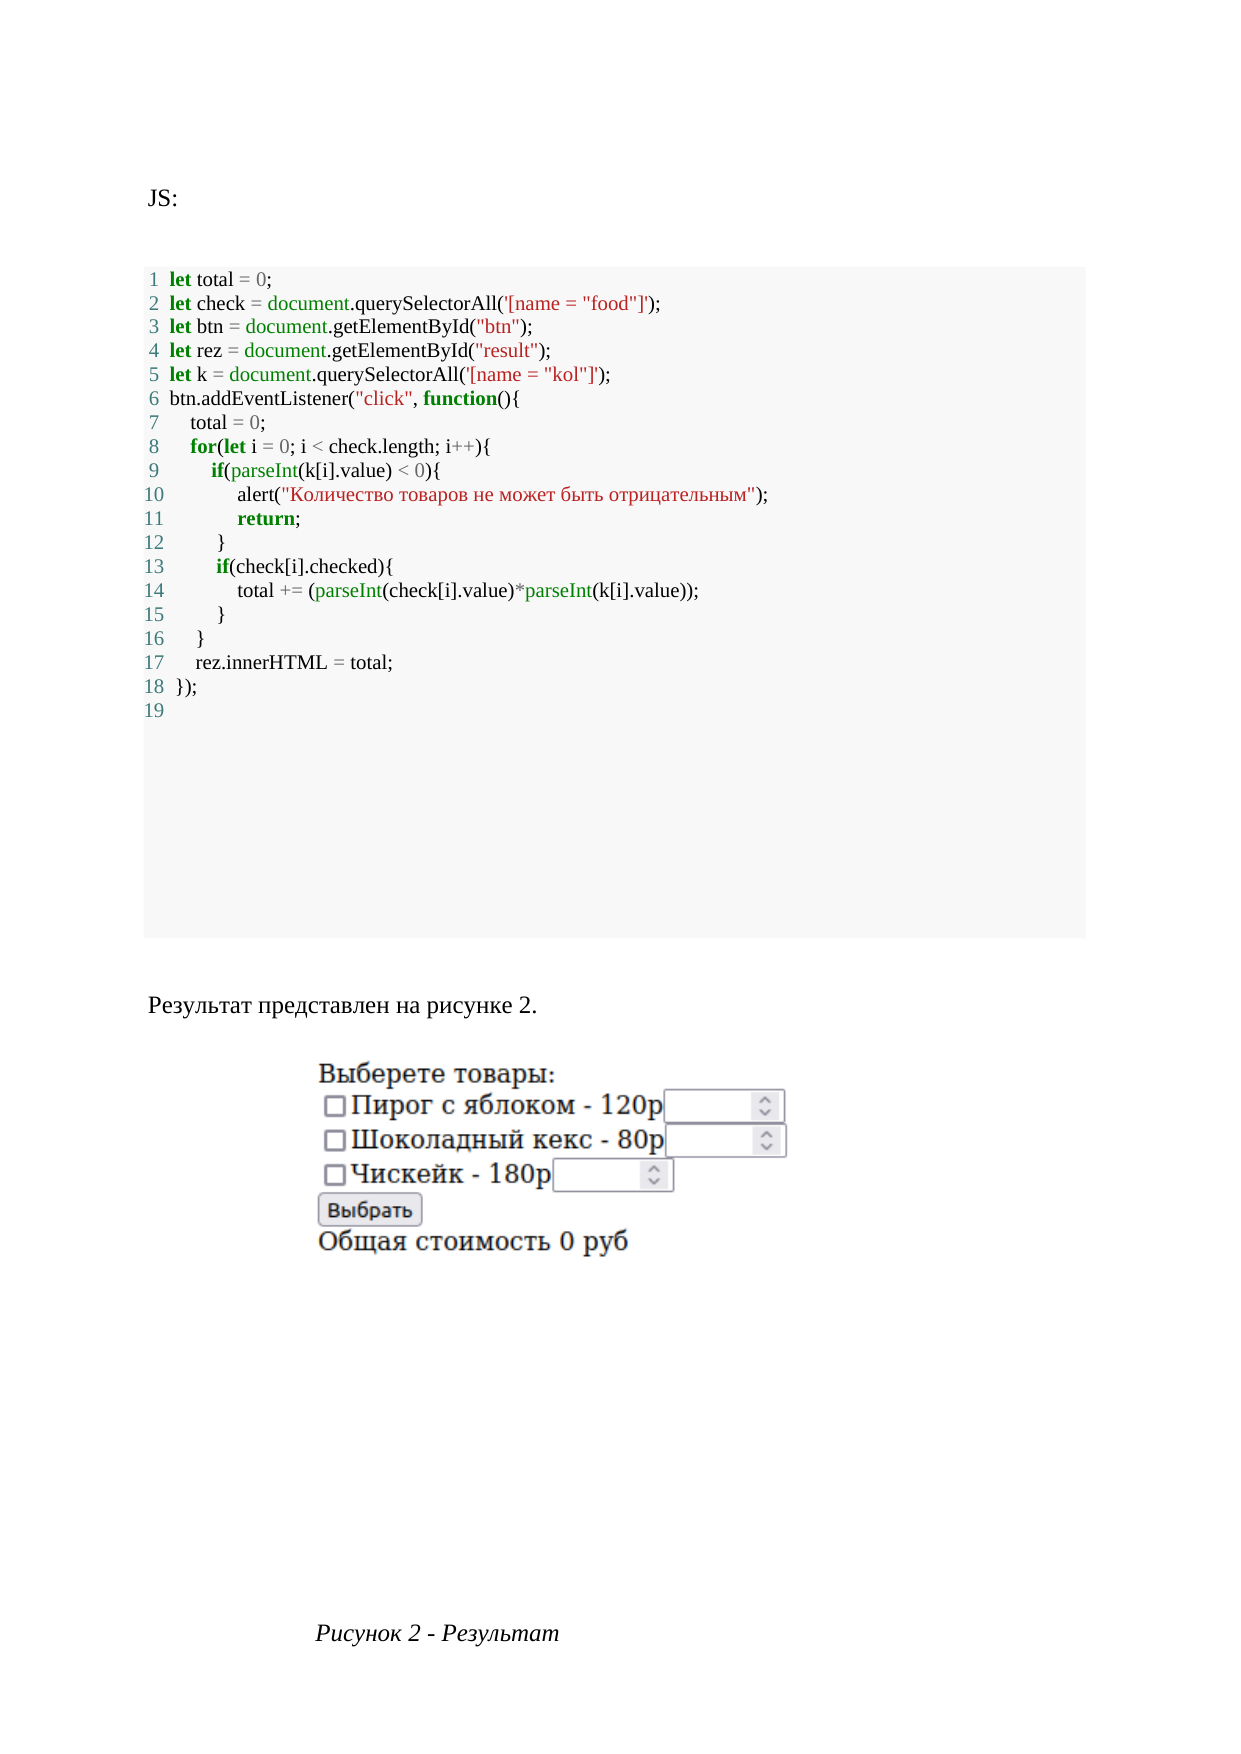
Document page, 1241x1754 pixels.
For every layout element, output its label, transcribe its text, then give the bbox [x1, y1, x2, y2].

picture [315, 1050, 1014, 1606]
text Рисунок 2 - Результат [315, 1606, 1014, 1646]
text Результат представлен на рисунке 2. [148, 990, 1181, 1019]
text JS: [148, 183, 1181, 212]
